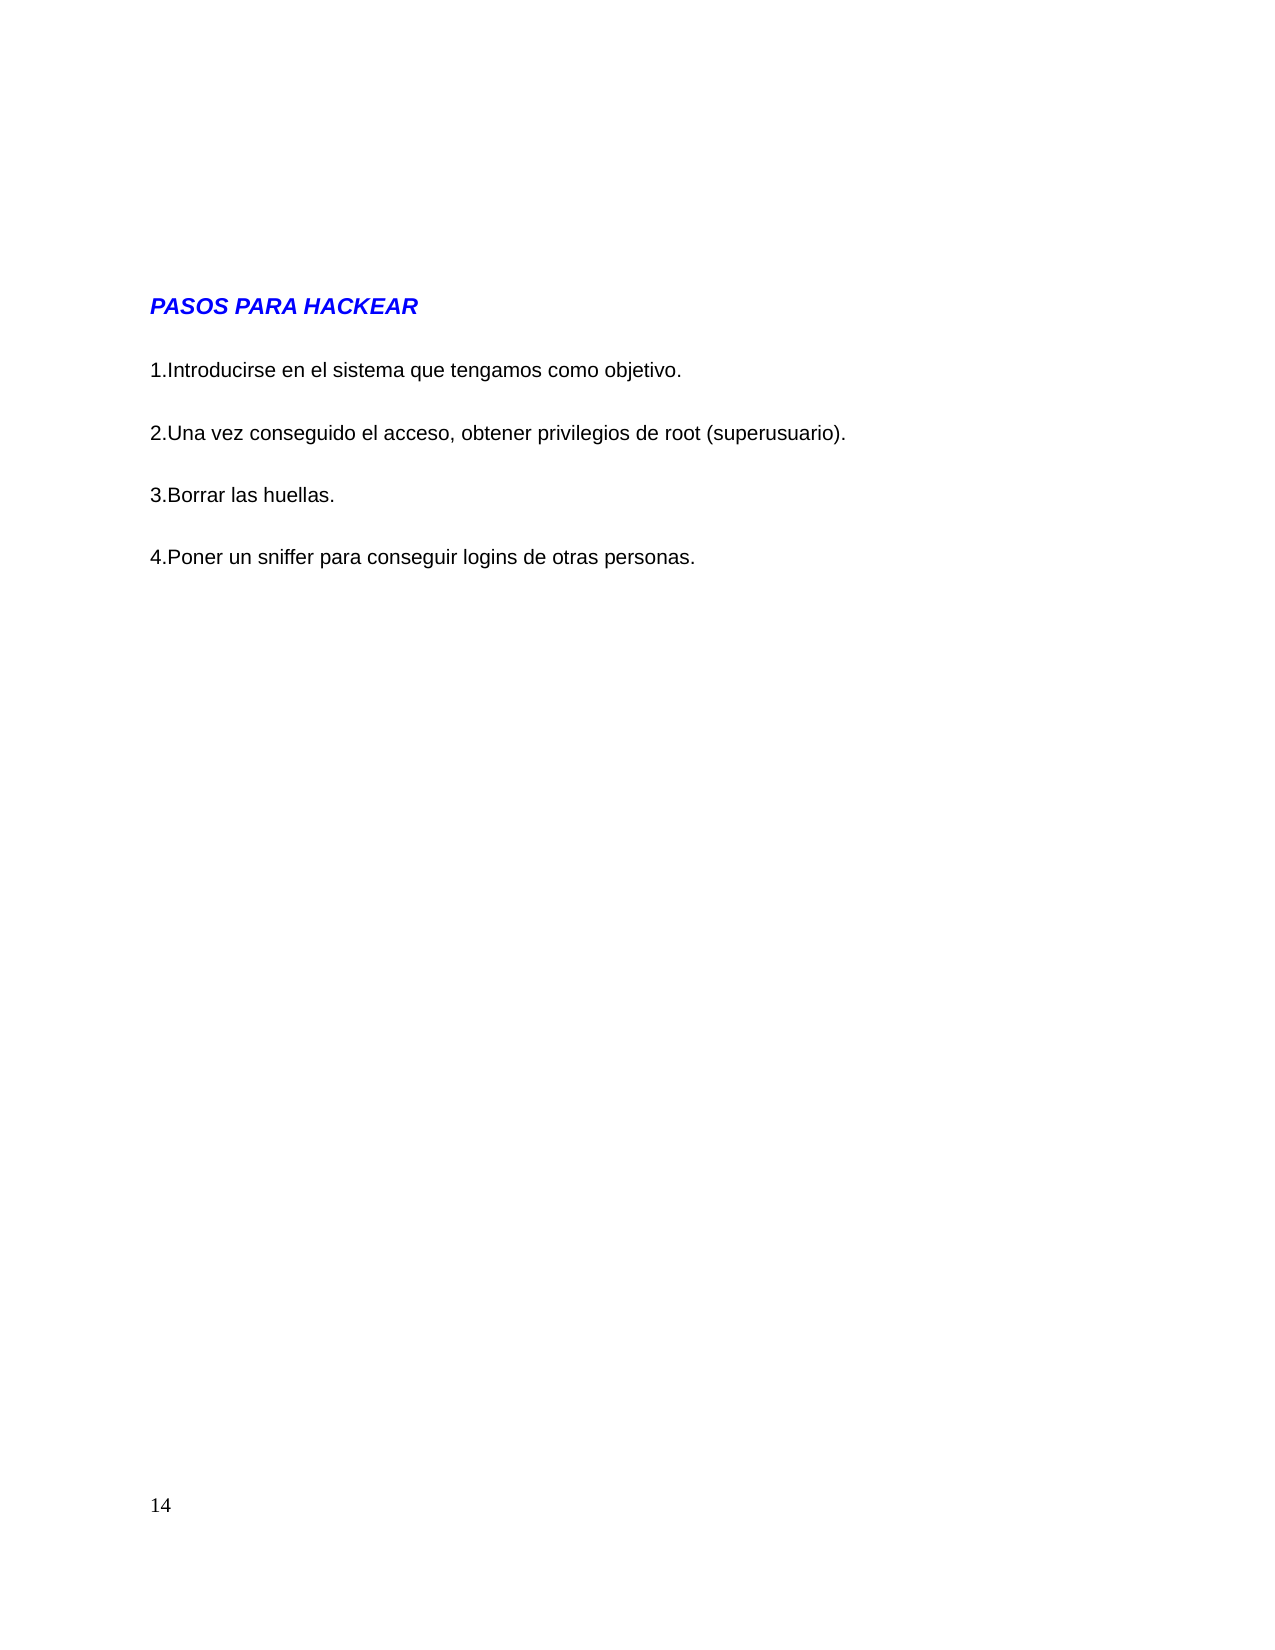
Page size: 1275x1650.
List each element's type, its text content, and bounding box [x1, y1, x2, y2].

text 1.Introducirse en el sistema que tengamos como objetivo. [150, 358, 1125, 382]
text 2.Una vez conseguido el acceso, obtener privilegios de root (superusuario). [150, 421, 1125, 444]
text 4.Poner un sniffer para conseguir logins de otras personas. [150, 545, 1125, 569]
text 3.Borrar las huellas. [150, 483, 1125, 507]
text PASOS PARA HACKEAR [150, 293, 1125, 319]
